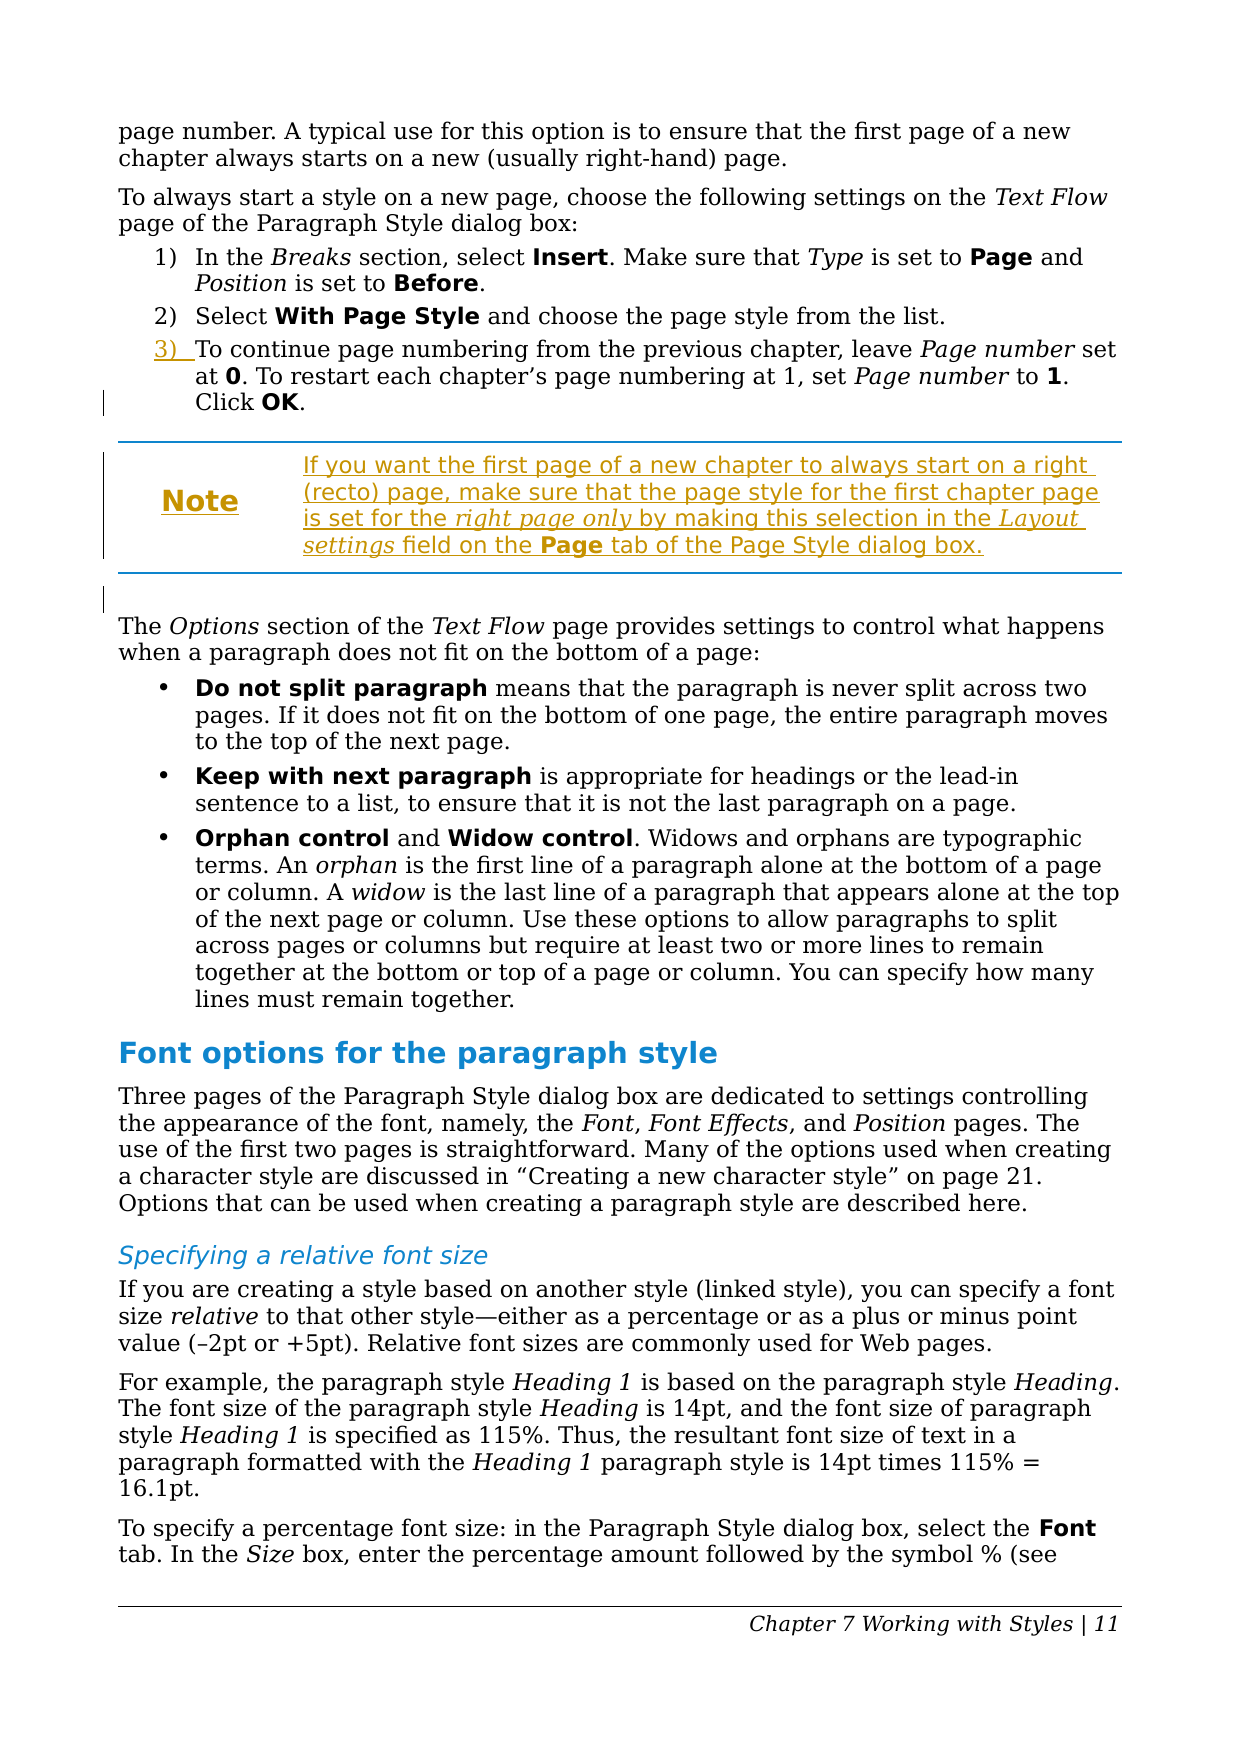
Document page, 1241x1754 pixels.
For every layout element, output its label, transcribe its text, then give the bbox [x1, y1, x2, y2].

list Orphan control and Widow control. Widows and orphans are typographic terms. An orphan is the first line of a paragraph alone at the bottom of a page or column. A widow is the last line of a paragraph that appears alone at the top of the next page or column. Use these options to allow paragraphs to split across pages or columns but require at least two or more lines to remain together at the bottom or top of a page or column. You can specify how many lines must remain together. [156, 823, 1122, 1013]
list In the Breaks section, select Insert. Make sure that Type is set to Page and Position is set to Before. [177, 244, 1122, 297]
text page number. A typical use for this option is to ensure that the first page of a new chapter always starts on a new (usually right-hand) page. [118, 118, 1122, 171]
text If you are creating a style based on another style (linked style), you can specify a font size relative to that other style—either as a percentage or as a plus or minus point value (–2pt or +5pt). Relative font sizes are commonly used for Web pages. [118, 1276, 1122, 1356]
text Three pages of the Paragraph Style dialog box are dedicated to settings controlling the appearance of the font, namely, the Font, Font Effects, and Position pages. The use of the first two pages is straightforward. Many of the options used when creating a character style are discussed in “Creating a new character style” on page 21. Options that can be used when creating a paragraph style are described here. [118, 1083, 1122, 1217]
list Keep with next paragraph is appropriate for headings or the lead-in sentence to a list, to ensure that it is not the last paragraph on a page. [156, 761, 1122, 817]
list To always start a style on a new page, choose the following settings on the Text Flow page of the Paragraph Style dialog box: [118, 184, 1122, 237]
list Do not split paragraph means that the paragraph is never split across two pages. If it does not fit on the bottom of one page, the entire paragraph moves to the top of the next page. [156, 673, 1122, 755]
text To specify a percentage font size: in the Paragraph Style dialog box, select the Font tab. In the Size box, enter the percentage amount followed by the symbol % (see [118, 1515, 1122, 1568]
subtitle Specifying a relative font size [118, 1241, 1122, 1270]
list To continue page numbering from the previous chapter, leave Page number set at 0. To restart each chapter’s page numbering at 1, set Page number to 1. Click OK. [177, 336, 1122, 416]
table_header If you want the first page of a new chapter to always start on a right (recto) page, make sure that the page style for the first chapter page is set for the right page only by making this selection in the Layout settings field on the Page tab of the Page Style dialog box. [281, 443, 1122, 572]
text For example, the paragraph style Heading 1 is based on the paragraph style Heading. The font size of the paragraph style Heading is 14pt, and the font size of paragraph style Heading 1 is specified as 115%. Thus, the resultant font size of text in a paragraph formatted with the Heading 1 paragraph style is 14pt times 115% = 16.1pt. [118, 1369, 1122, 1502]
list Select With Page Style and choose the page style from the list. [177, 303, 1122, 330]
list The Options section of the Text Flow page provides settings to control what happens when a paragraph does not fit on the bottom of a page: [118, 613, 1122, 666]
subtitle Font options for the paragraph style [118, 1037, 1122, 1071]
table_header Note [118, 443, 281, 572]
